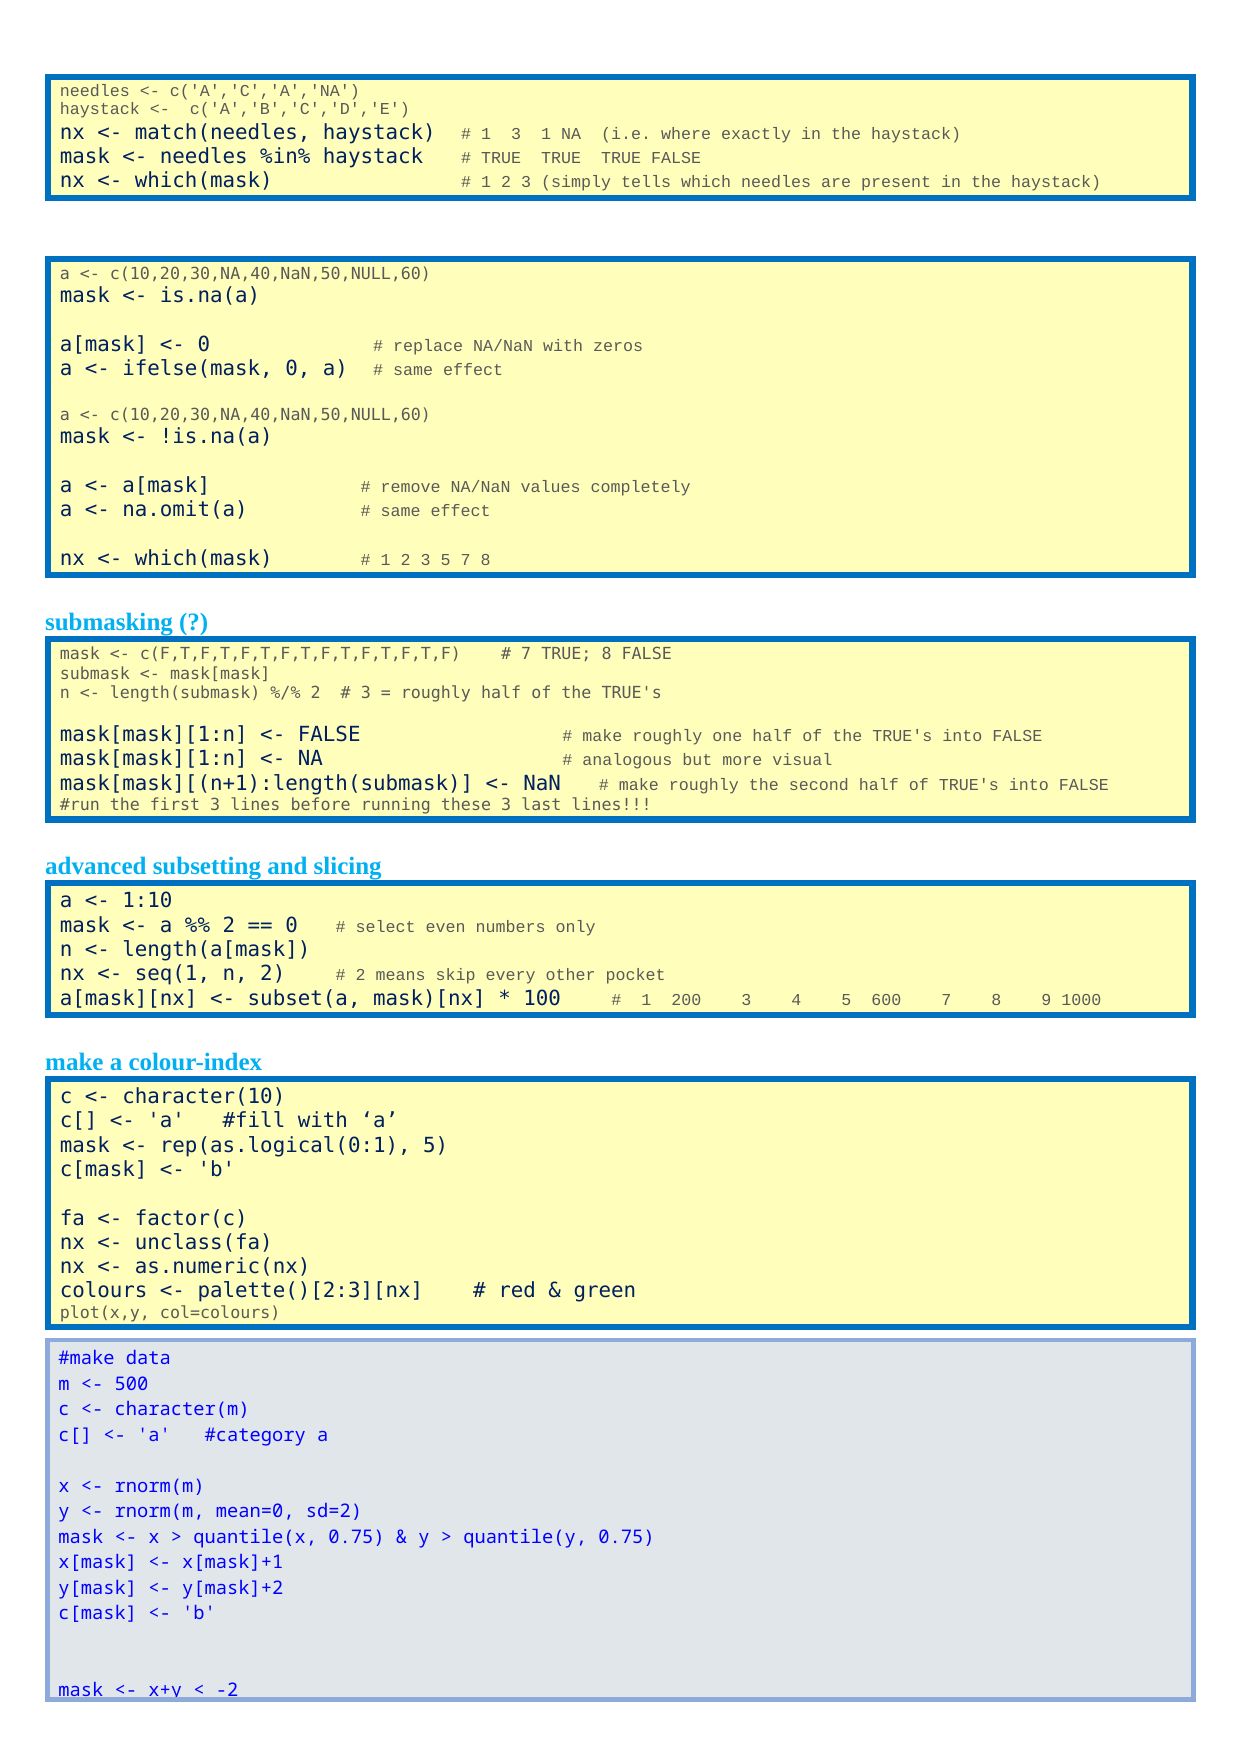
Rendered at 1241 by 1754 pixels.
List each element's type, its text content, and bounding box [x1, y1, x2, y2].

text y <- rnorm(m, mean=0, sd=2) [50, 1491, 1191, 1516]
text nx <- as.numeric(nx) [51, 1246, 1189, 1270]
text mask <- x+y < -2 [50, 1669, 1191, 1697]
text mask <- needles %in% haystack # TRUE TRUE TRUE FALSE [51, 136, 1189, 160]
text nx <- unclass(fa) [51, 1222, 1189, 1246]
text y[mask] <- y[mask]+2 [50, 1567, 1191, 1593]
text c[] <- 'a' #fill with ‘a’ [51, 1100, 1189, 1124]
text a <- ifelse(mask, 0, a) # same effect [51, 348, 1189, 372]
text mask <- c(F,T,F,T,F,T,F,T,F,T,F,T,F,T,F) # 7 TRUE; 8 FALSE [51, 642, 1189, 655]
text a[mask][nx] <- subset(a, mask)[nx] * 100 # 1 200 3 4 5 600 7 8 9 1000 [51, 977, 1189, 1012]
text m <- 500 [50, 1363, 1191, 1389]
text a <- a[mask] # remove NA/NaN values completely [51, 464, 1189, 489]
text mask <- rep(as.logical(0:1), 5) [51, 1124, 1189, 1149]
text nx <- which(mask) # 1 2 3 (simply tells which needles are present in the haystack) [51, 160, 1189, 195]
text mask[mask][1:n] <- NA # analogous but more visual [51, 738, 1189, 762]
text mask <- a %% 2 == 0 # select even numbers only [51, 904, 1189, 929]
text mask[mask][1:n] <- FALSE # make roughly one half of the TRUE's into FALSE [51, 713, 1189, 738]
text nx <- which(mask) # 1 2 3 5 7 8 [51, 537, 1189, 572]
text submask <- mask[mask] [51, 655, 1189, 675]
text a[mask] <- 0 # replace NA/NaN with zeros [51, 323, 1189, 348]
text x <- rnorm(m) [50, 1465, 1191, 1491]
text c <- character(m) [50, 1389, 1191, 1414]
text #make data [50, 1342, 1191, 1363]
text needles <- c('A','C','A','NA') [51, 80, 1189, 93]
text a <- na.omit(a) # same effect [51, 489, 1189, 513]
text mask <- x > quantile(x, 0.75) & y > quantile(y, 0.75) [50, 1516, 1191, 1542]
text nx <- seq(1, n, 2) # 2 means skip every other pocket [51, 953, 1189, 977]
text c <- character(10) [51, 1082, 1189, 1100]
text a <- 1:10 [51, 886, 1189, 904]
text plot(x,y, col=colours) [51, 1294, 1189, 1324]
text fa <- factor(c) [51, 1197, 1189, 1222]
text c[mask] <- 'b' [50, 1593, 1191, 1618]
text haystack <- c('A','B','C','D','E') [51, 93, 1189, 111]
text mask <- is.na(a) [51, 275, 1189, 299]
text #run the first 3 lines before running these 3 last lines!!! [51, 787, 1189, 816]
text n <- length(a[mask]) [51, 929, 1189, 953]
text n <- length(submask) %/% 2 # 3 = roughly half of the TRUE's [51, 675, 1189, 694]
title submasking (?) [45, 607, 1196, 636]
text colours <- palette()[2:3][nx] # red & green [51, 1270, 1189, 1294]
text c[] <- 'a' #category a [50, 1414, 1191, 1440]
title make a colour-index [45, 1047, 1196, 1076]
text a <- c(10,20,30,NA,40,NaN,50,NULL,60) [51, 396, 1189, 416]
text a <- c(10,20,30,NA,40,NaN,50,NULL,60) [51, 262, 1189, 275]
text mask[mask][(n+1):length(submask)] <- NaN # make roughly the second half of TRUE's into FALSE [51, 762, 1189, 787]
text c[mask] <- 'b' [51, 1149, 1189, 1173]
title advanced subsetting and slicing [45, 851, 1196, 880]
text x[mask] <- x[mask]+1 [50, 1542, 1191, 1567]
text nx <- match(needles, haystack) # 1 3 1 NA (i.e. where exactly in the haystack) [51, 111, 1189, 136]
text mask <- !is.na(a) [51, 416, 1189, 440]
